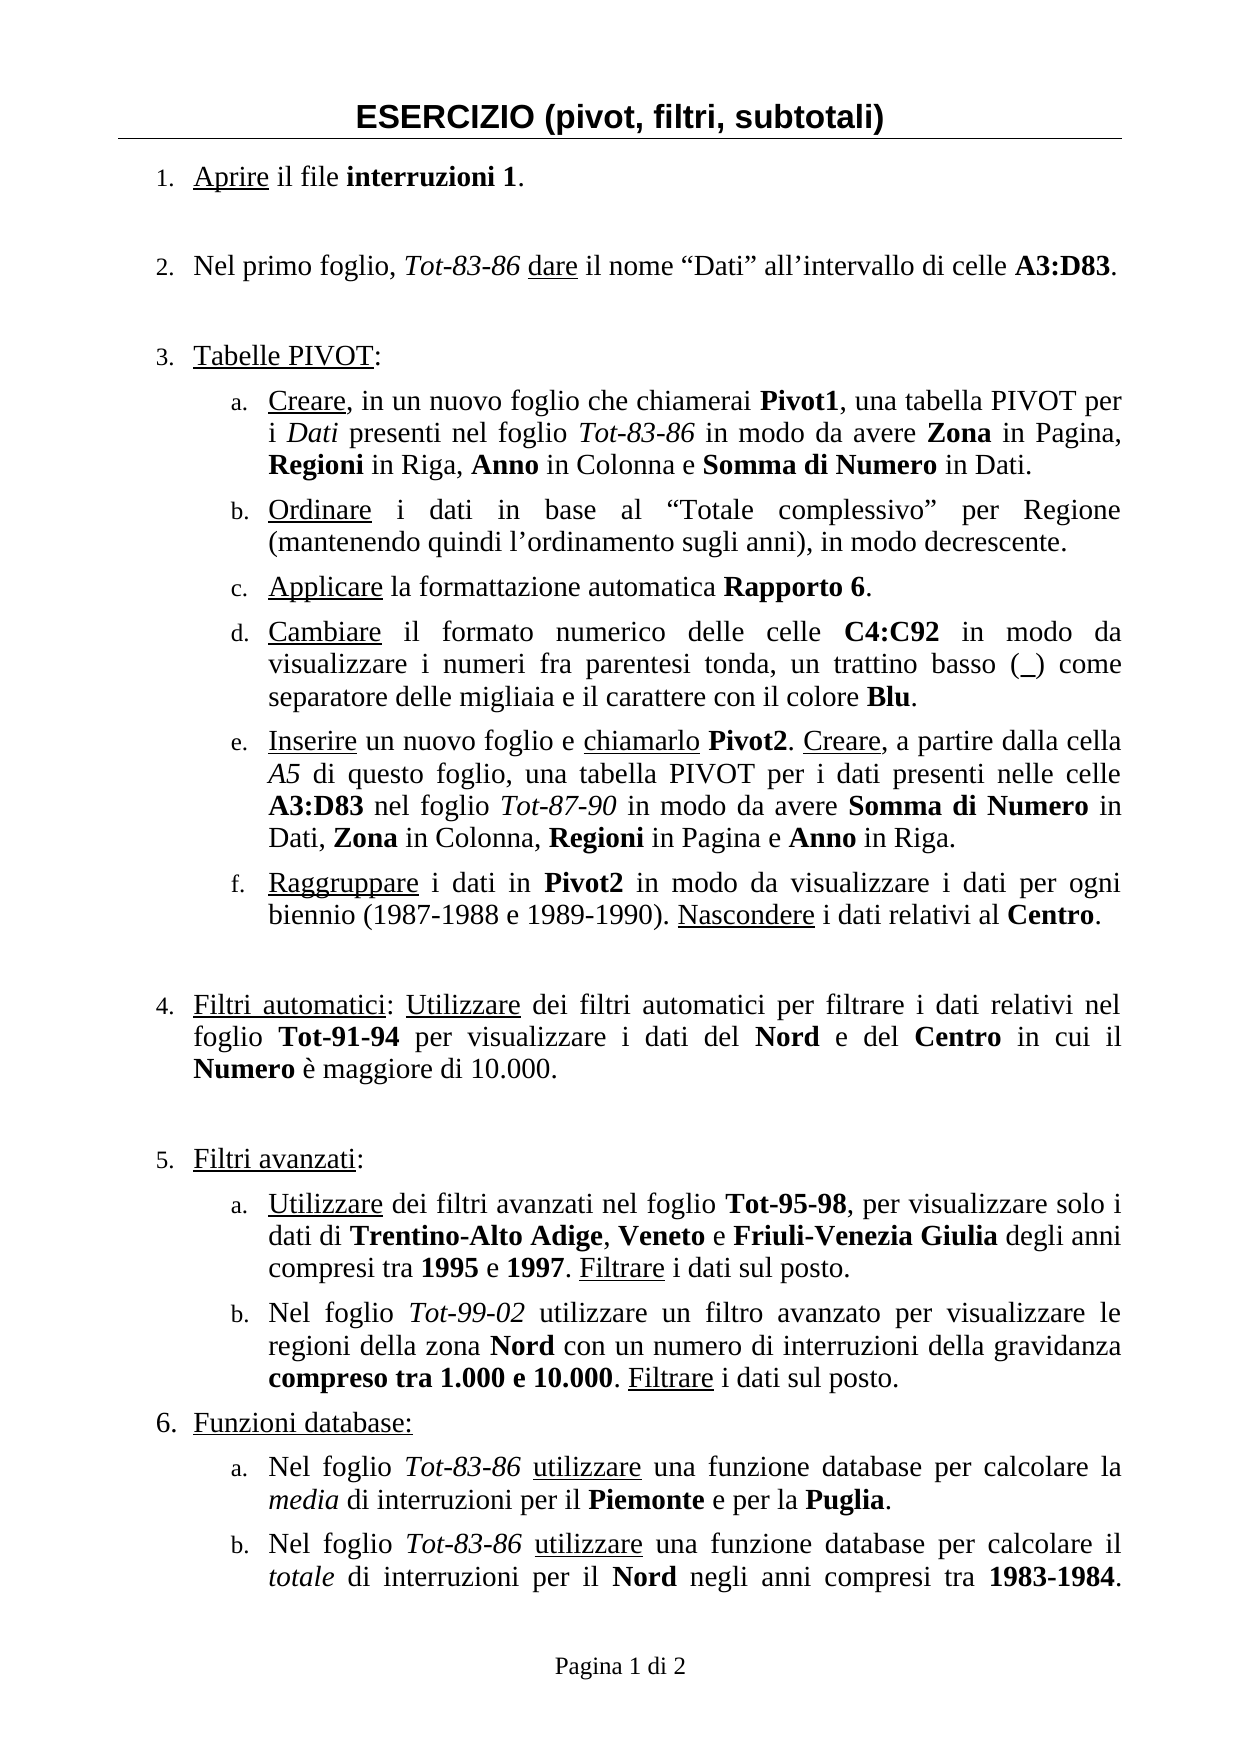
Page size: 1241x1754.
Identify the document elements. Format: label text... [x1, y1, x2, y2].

list Filtri automatici: Utilizzare dei filtri automatici per filtrare i dati relativi nel foglio Tot-91-94 per visualizzare i dati del Nord e del Centro in cui il Numero è maggiore di 10.000. [156, 988, 1122, 1085]
list Filtri avanzati: [156, 1142, 1122, 1175]
list Ordinare i dati in base al “Totale complessivo” per Regione (mantenendo quindi l’ordinamento sugli anni), in modo decrescente. [231, 493, 1122, 558]
list Cambiare il formato numerico delle celle C4:C92 in modo da visualizzare i numeri fra parentesi tonda, un trattino basso (_) come separatore delle migliaia e il carattere con il colore Blu. [231, 615, 1122, 712]
list Raggruppare i dati in Pivot2 in modo da visualizzare i dati per ogni biennio (1987-1988 e 1989-1990). Nascondere i dati relativi al Centro. [231, 866, 1122, 931]
list Nel foglio Tot-83-86 utilizzare una funzione database per calcolare la media di interruzioni per il Piemonte e per la Puglia. [231, 1451, 1122, 1515]
list Aprire il file interruzioni 1. [156, 160, 1122, 192]
list Applicare la formattazione automatica Rapporto 6. [231, 571, 1122, 603]
list Nel foglio Tot-99-02 utilizzare un filtro avanzato per visualizzare le regioni della zona Nord con un numero di interruzioni della gravidanza compreso tra 1.000 e 10.000. Filtrare i dati sul posto. [231, 1297, 1122, 1393]
list Inserire un nuovo foglio e chiamarlo Pivot2. Creare, a partire dalla cella A5 di questo foglio, una tabella PIVOT per i dati presenti nelle celle A3:D83 nel foglio Tot-87-90 in modo da avere Somma di Numero in Dati, Zona in Colonna, Regioni in Pagina e Anno in Riga. [231, 725, 1122, 854]
list Utilizzare dei filtri avanzati nel foglio Tot-95-98, per visualizzare solo i dati di Trentino-Alto Adige, Veneto e Friuli-Venezia Giulia degli anni compresi tra 1995 e 1997. Filtrare i dati sul posto. [231, 1187, 1122, 1284]
list Creare, in un nuovo foglio che chiamerai Pivot1, una tabella PIVOT per i Dati presenti nel foglio Tot-83-86 in modo da avere Zona in Pagina, Regioni in Riga, Anno in Colonna e Somma di Numero in Dati. [231, 384, 1122, 481]
list Nel primo foglio, Tot-83-86 dare il nome “Dati” all’intervallo di celle A3:D83. [156, 250, 1122, 282]
list Funzioni database: [156, 1406, 1122, 1438]
list Tabelle PIVOT: [156, 339, 1122, 372]
list Nel foglio Tot-83-86 utilizzare una funzione database per calcolare il totale di interruzioni per il Nord negli anni compresi tra 1983-1984. [231, 1528, 1122, 1592]
